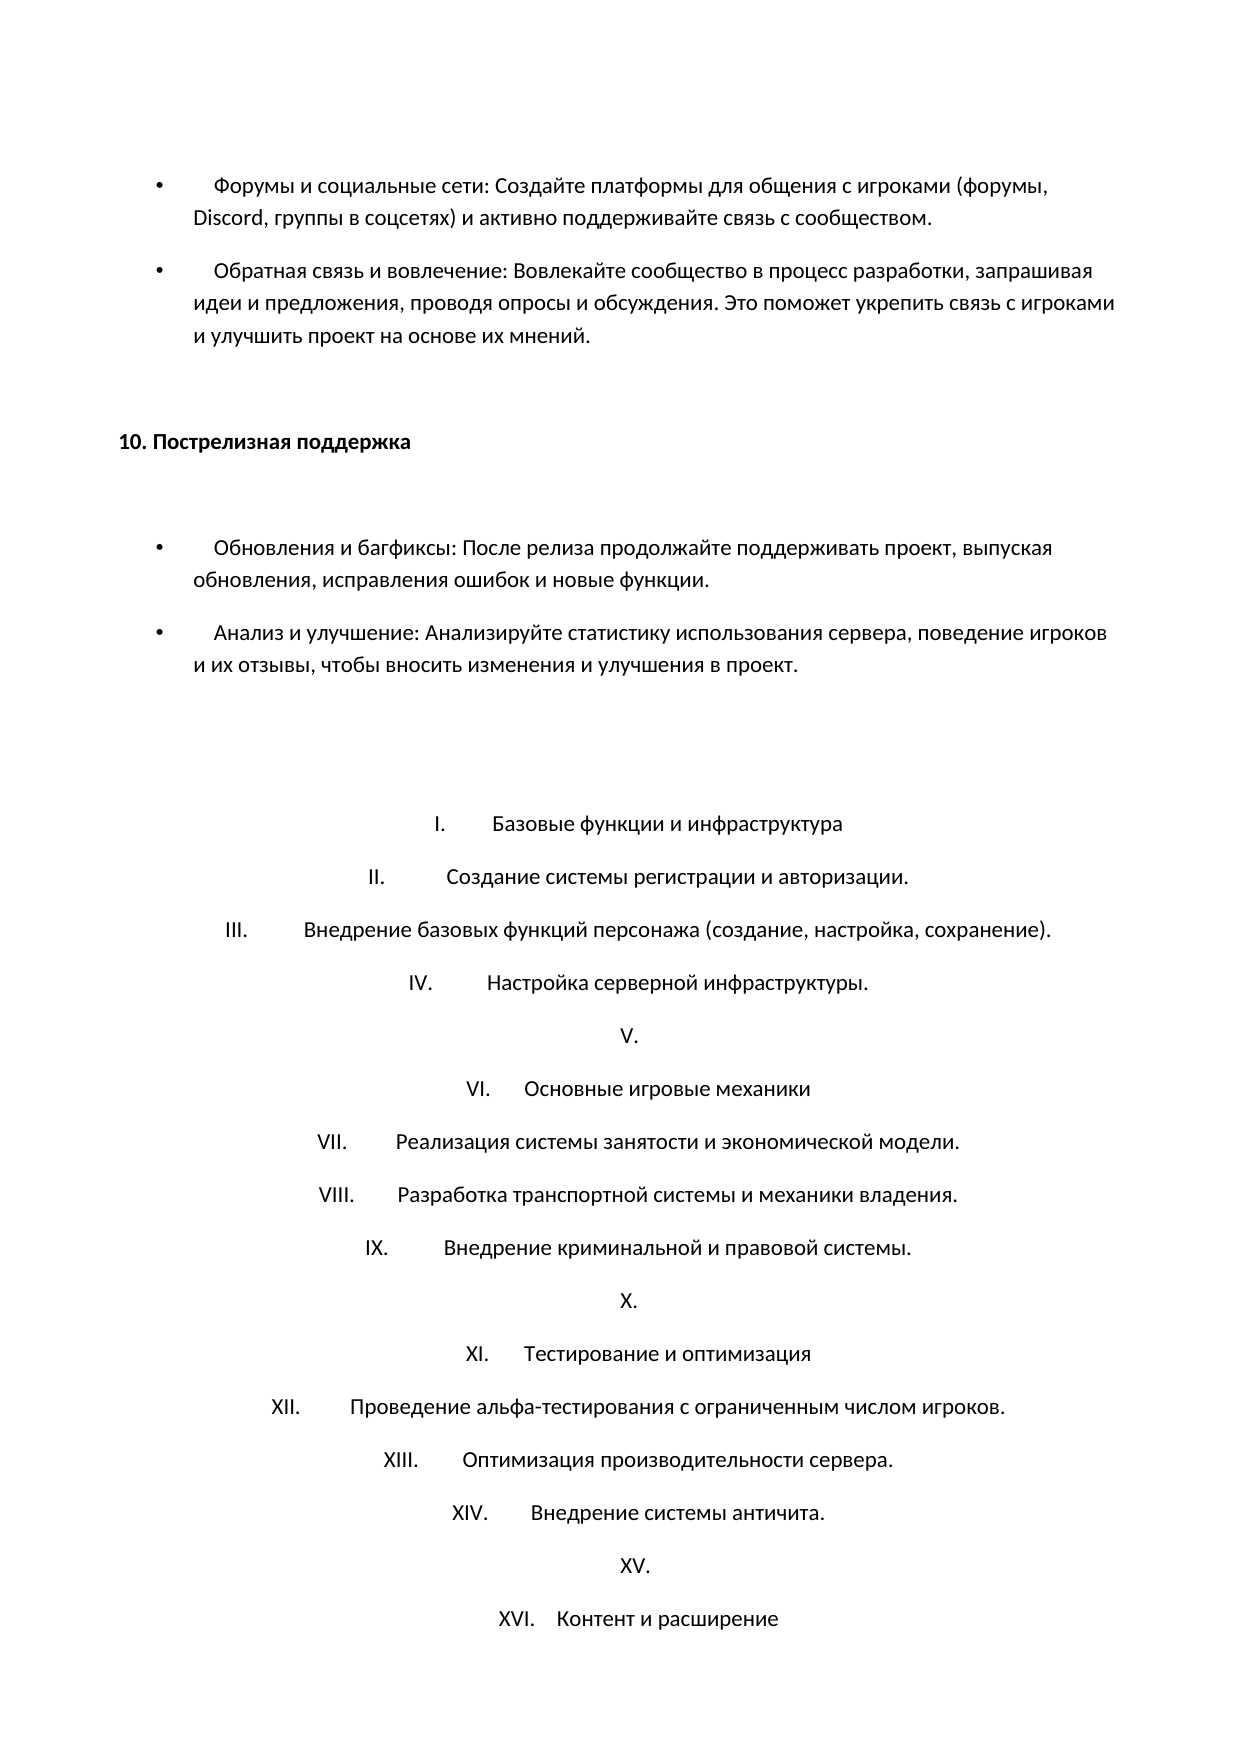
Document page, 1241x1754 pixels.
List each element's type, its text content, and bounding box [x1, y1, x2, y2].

list Базовые функции и инфраструктура [156, 809, 1122, 837]
list Оптимизация производительности сервера. [156, 1446, 1122, 1473]
list Внедрение базовых функций персонажа (создание, настройка, сохранение). [156, 915, 1122, 943]
list Контент и расширение [156, 1604, 1122, 1633]
list Тестирование и оптимизация [156, 1339, 1122, 1367]
list Настройка серверной инфраструктуры. [156, 968, 1122, 996]
list Внедрение системы античита. [156, 1498, 1122, 1527]
list Анализ и улучшение: Анализируйте статистику использования сервера, поведение игроков и их отзывы, чтобы вносить изменения и улучшения в проект. [156, 618, 1122, 678]
text 10. Пострелизная поддержка [118, 427, 1122, 455]
list Реализация системы занятости и экономической модели. [156, 1127, 1122, 1155]
list Форумы и социальные сети: Создайте платформы для общения с игроками (форумы, Discord, группы в соцсетях) и активно поддерживайте связь с сообществом. [156, 171, 1122, 231]
list Обновления и багфиксы: После релиза продолжайте поддерживать проект, выпуская обновления, исправления ошибок и новые функции. [156, 533, 1122, 593]
list Создание системы регистрации и авторизации. [156, 862, 1122, 890]
list Обратная связь и вовлечение: Вовлекайте сообщество в процесс разработки, запрашивая идеи и предложения, проводя опросы и обсуждения. Это поможет укрепить связь с игроками и улучшить проект на основе их мнений. [156, 256, 1122, 349]
list Проведение альфа-тестирования с ограниченным числом игроков. [156, 1392, 1122, 1421]
list Основные игровые механики [156, 1074, 1122, 1102]
list Внедрение криминальной и правовой системы. [156, 1233, 1122, 1261]
list Разработка транспортной системы и механики владения. [156, 1180, 1122, 1208]
